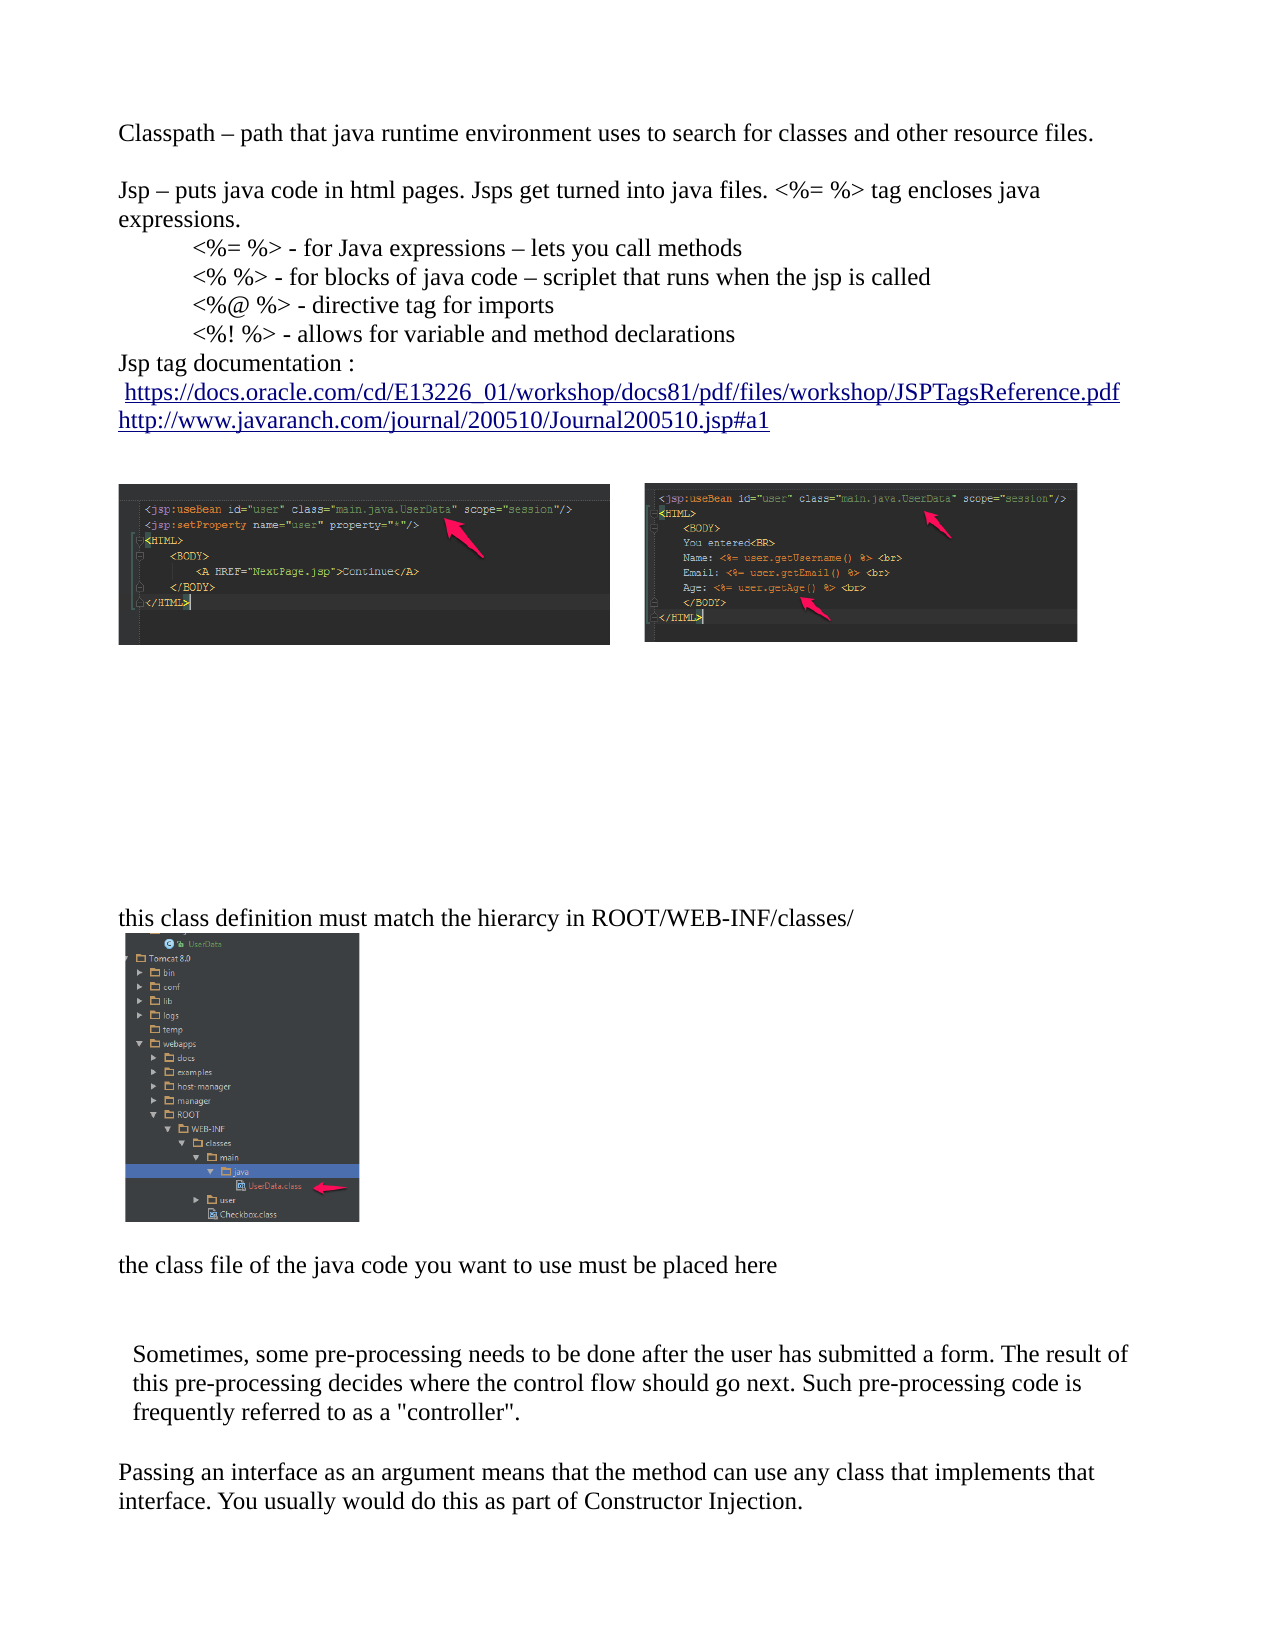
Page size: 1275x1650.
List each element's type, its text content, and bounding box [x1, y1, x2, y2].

picture [125, 933, 360, 1222]
table_header Sometimes, some pre-processing needs to be done after the user has submitted a form. The result of this pre-processing decides where the control flow should go next. Such pre-processing code is frequently referred to as a "controller". [129, 1337, 1157, 1429]
text https://docs.oracle.com/cd/E13226_01/workshop/docs81/pdf/files/workshop/JSPTagsReference.pdf [118, 377, 1157, 406]
text Classpath – path that java runtime environment uses to search for classes and other resource files. [118, 118, 1157, 147]
text the class file of the java code you want to use must be placed here [118, 1250, 1157, 1279]
text Passing an interface as an argument means that the method can use any class that implements that interface. You usually would do this as part of Constructor Injection. [118, 1457, 1157, 1515]
text Jsp tag documentation : [118, 348, 1157, 377]
table_header [118, 1337, 129, 1429]
text <%@ %> - directive tag for imports [118, 291, 1157, 319]
picture [644, 483, 1078, 642]
text <% %> - for blocks of java code – scriplet that runs when the jsp is called [118, 262, 1157, 291]
picture [118, 484, 610, 645]
text <%= %> - for Java expressions – lets you call methods [118, 233, 1157, 262]
text this class definition must match the hierarcy in ROOT/WEB-INF/classes/ [118, 903, 1157, 932]
text <%! %> - allows for variable and method declarations [118, 319, 1157, 348]
text http://www.javaranch.com/journal/200510/Journal200510.jsp#a1 [118, 406, 1157, 434]
text Jsp – puts java code in html pages. Jsps get turned into java files. <%= %> tag encloses java expressions. [118, 176, 1157, 233]
